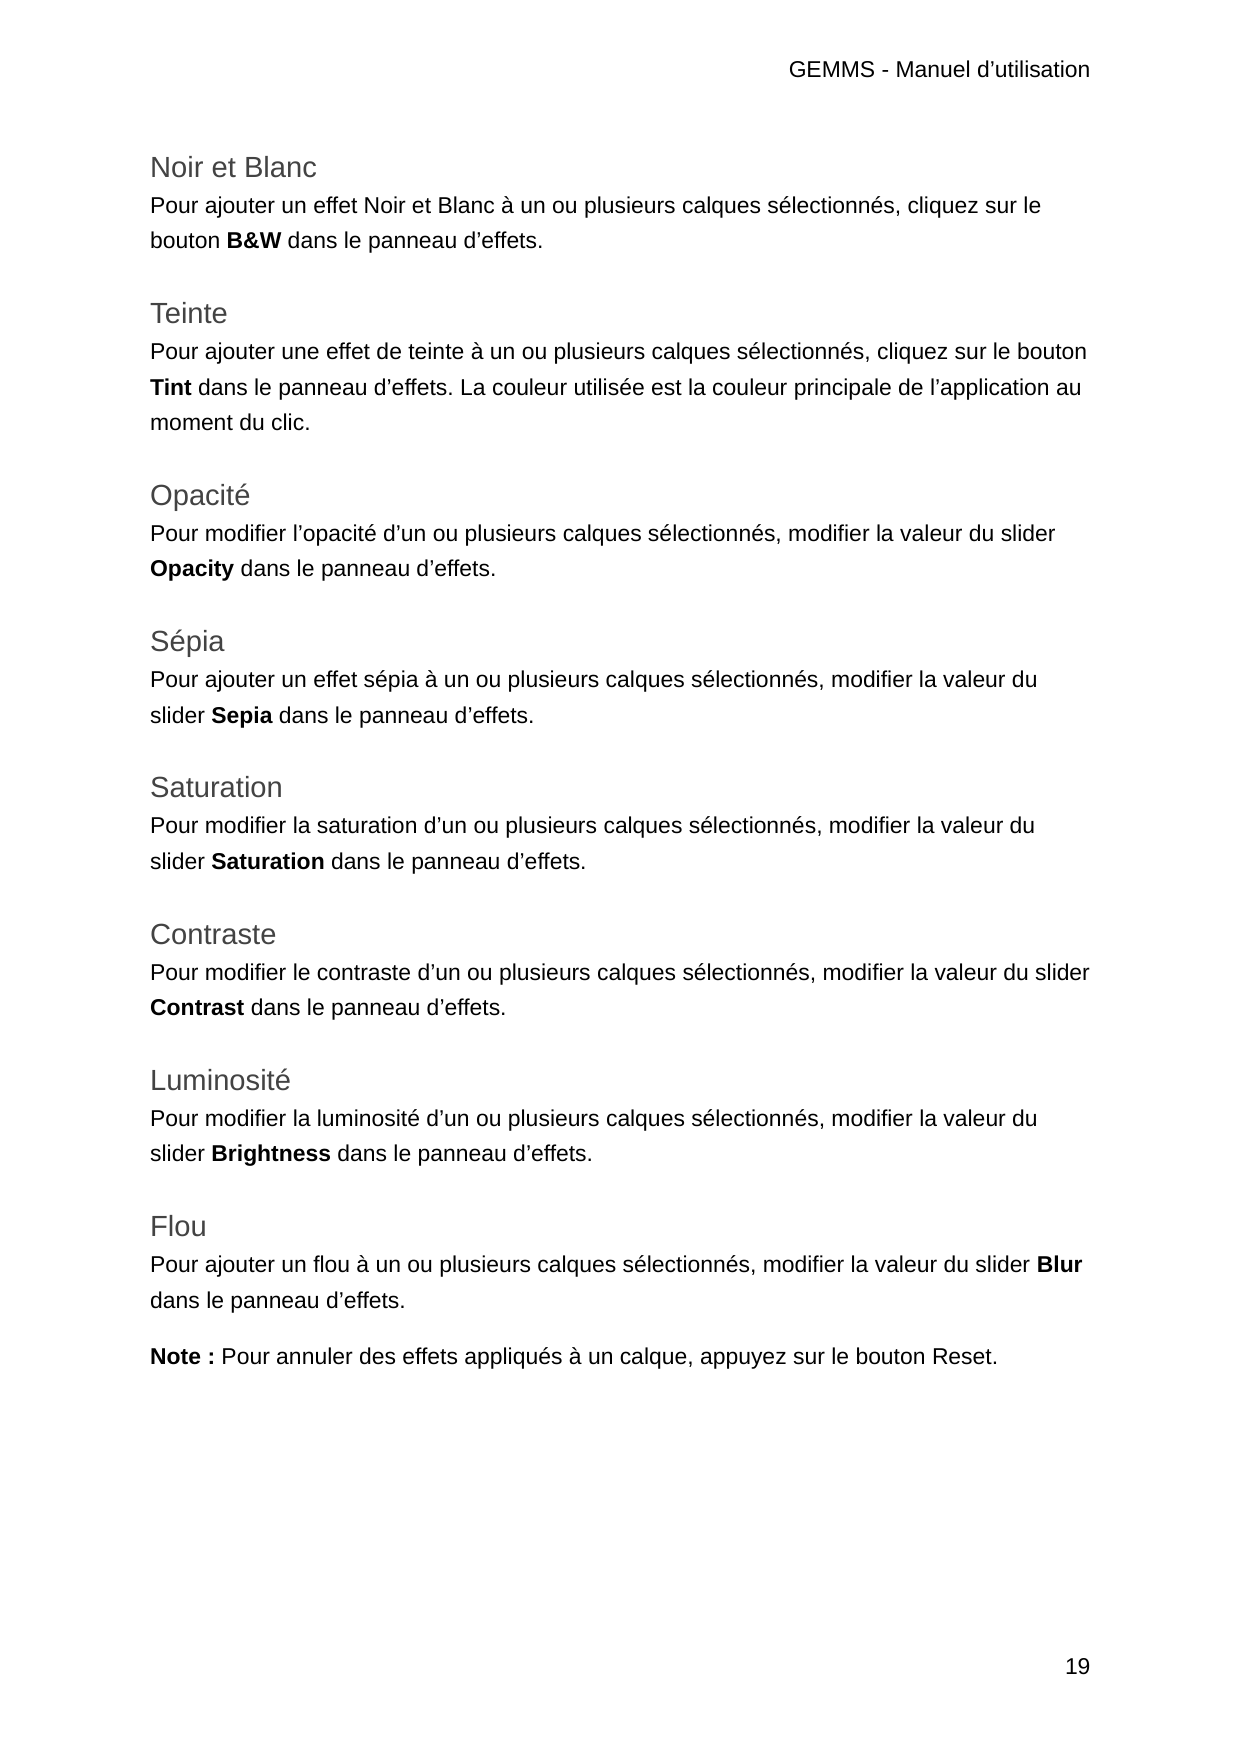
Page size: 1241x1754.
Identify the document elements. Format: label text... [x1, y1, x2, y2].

text Pour modifier la luminosité d’un ou plusieurs calques sélectionnés, modifier la valeur du slider Brightness dans le panneau d’effets. [150, 1105, 1090, 1167]
subtitle Teinte [150, 296, 1090, 330]
text Pour ajouter une effet de teinte à un ou plusieurs calques sélectionnés, cliquez sur le bouton Tint dans le panneau d’effets. La couleur utilisée est la couleur principale de l’application au moment du clic. [150, 338, 1090, 436]
subtitle Sépia [150, 624, 1090, 658]
text Pour modifier la saturation d’un ou plusieurs calques sélectionnés, modifier la valeur du slider Saturation dans le panneau d’effets. [150, 812, 1090, 874]
text Pour ajouter un flou à un ou plusieurs calques sélectionnés, modifier la valeur du slider Blur dans le panneau d’effets. [150, 1251, 1090, 1313]
subtitle Contraste [150, 917, 1090, 950]
text Pour modifier le contraste d’un ou plusieurs calques sélectionnés, modifier la valeur du slider Contrast dans le panneau d’effets. [150, 959, 1090, 1021]
text Pour modifier l’opacité d’un ou plusieurs calques sélectionnés, modifier la valeur du slider Opacity dans le panneau d’effets. [150, 520, 1090, 582]
subtitle Saturation [150, 771, 1090, 804]
text Pour ajouter un effet Noir et Blanc à un ou plusieurs calques sélectionnés, cliquez sur le bouton B&W dans le panneau d’effets. [150, 192, 1090, 254]
text Note : Pour annuler des effets appliqués à un calque, appuyez sur le bouton Reset. [150, 1343, 1090, 1369]
subtitle Opacité [150, 478, 1090, 512]
text Pour ajouter un effet sépia à un ou plusieurs calques sélectionnés, modifier la valeur du slider Sepia dans le panneau d’effets. [150, 666, 1090, 728]
subtitle Noir et Blanc [150, 150, 1090, 183]
subtitle Luminosité [150, 1063, 1090, 1097]
subtitle Flou [150, 1209, 1090, 1243]
